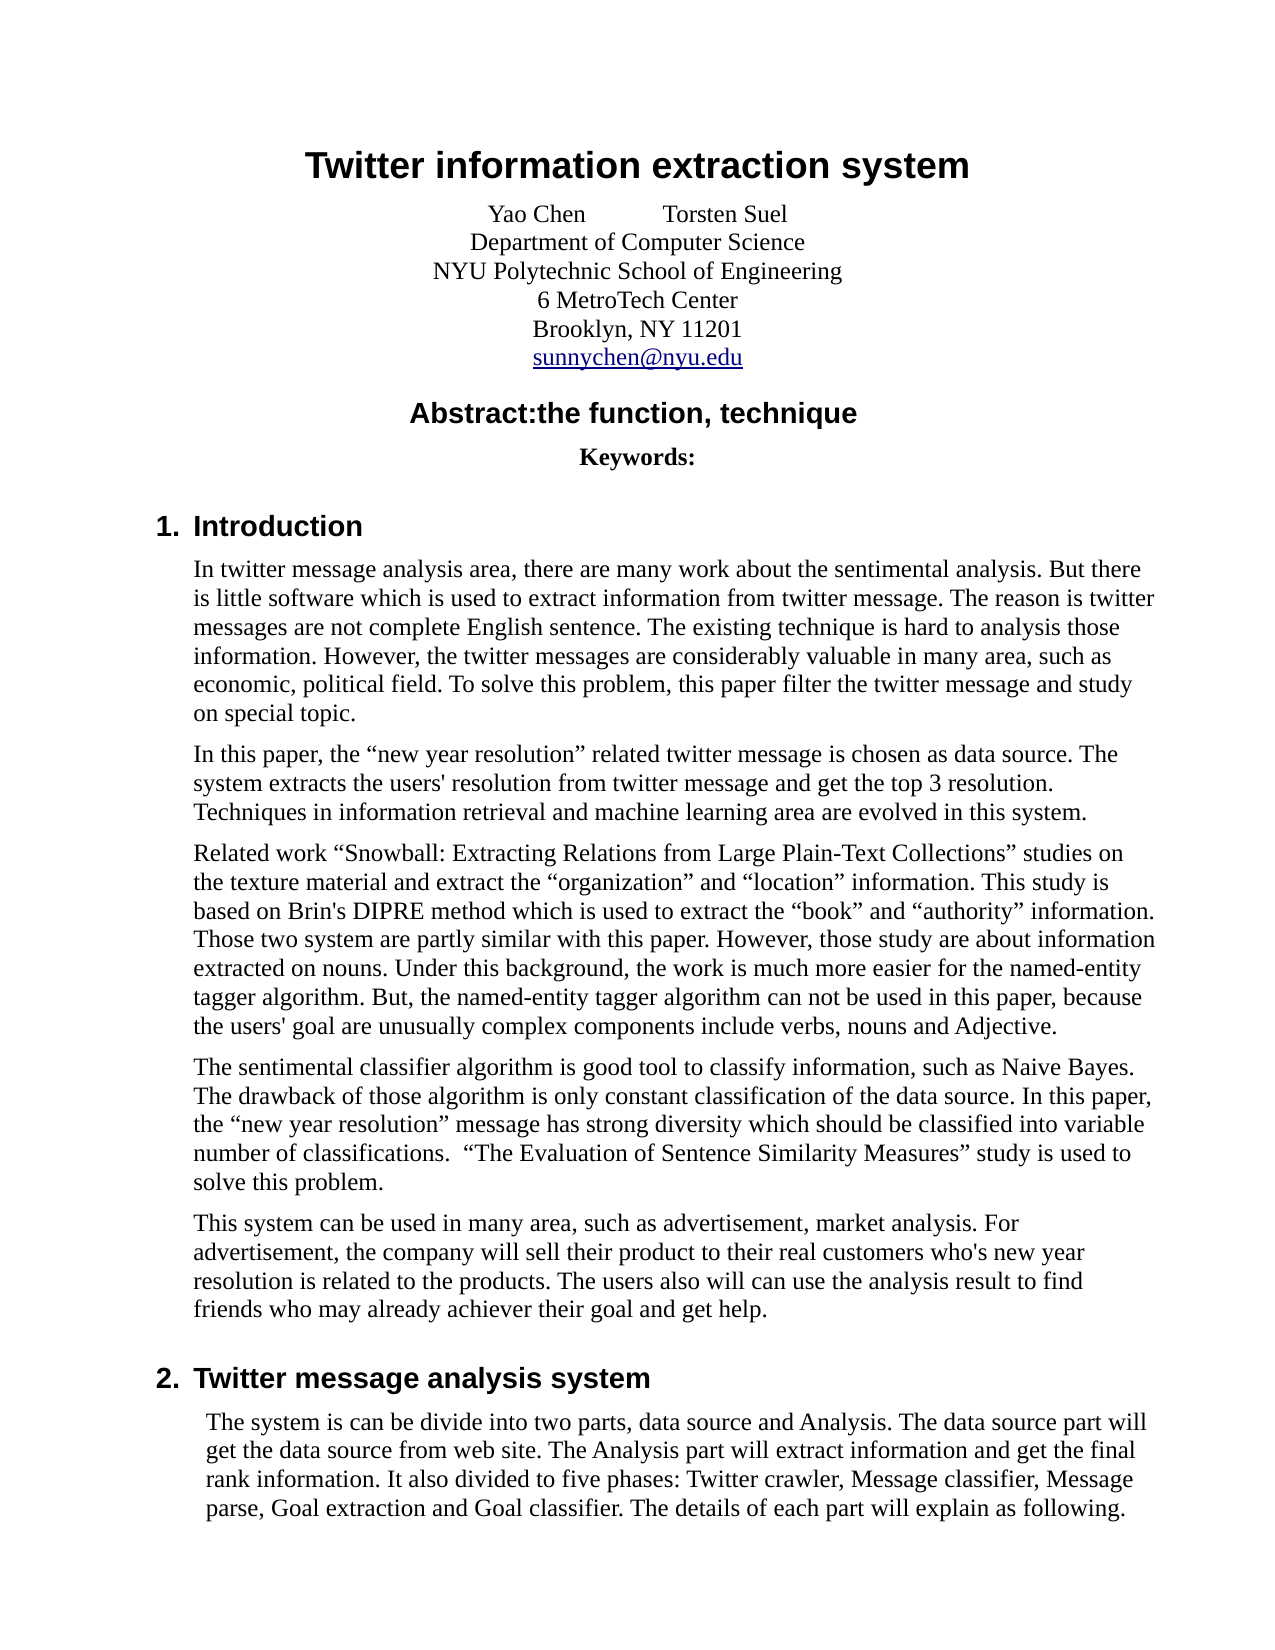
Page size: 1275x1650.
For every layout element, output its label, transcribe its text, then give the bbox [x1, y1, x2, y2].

list Related work “Snowball: Extracting Relations from Large Plain-Text Collections” studies on the texture material and extract the “organization” and “location” information. This study is based on Brin's DIPRE method which is used to extract the “book” and “authority” information. Those two system are partly similar with this paper. However, those study are about information extracted on nouns. Under this background, the work is much more easier for the named-entity tagger algorithm. But, the named-entity tagger algorithm can not be used in this paper, because the users' goal are unusually complex components include verbs, nouns and Adjective. [156, 838, 1157, 1039]
list The sentimental classifier algorithm is good tool to classify information, such as Naive Bayes. The drawback of those algorithm is only constant classification of the data source. In this paper, the “new year resolution” message has strong diversity which should be classified into variable number of classifications. “The Evaluation of Sentence Similarity Measures” study is used to solve this problem. [156, 1052, 1157, 1196]
text Keywords: [118, 442, 1157, 471]
list This system can be used in many area, such as advertisement, market analysis. For advertisement, the company will sell their product to their real customers who's new year resolution is related to the products. The users also will can use the analysis result to find friends who may already achiever their goal and get help. [156, 1208, 1157, 1323]
subtitle Introduction [156, 508, 1157, 542]
title Twitter information extraction system [118, 143, 1157, 186]
text sunnychen@nyu.edu [118, 342, 1157, 371]
list The system is can be divide into two parts, data source and Analysis. The data source part will get the data source from web site. The Analysis part will extract information and get the final rank information. It also divided to five phases: Twitter crawler, Message classifier, Message parse, Goal extraction and Goal classifier. The details of each part will explain as following. [168, 1407, 1157, 1522]
subtitle Twitter message analysis system [156, 1361, 1157, 1394]
text Department of Computer Science [118, 227, 1157, 256]
text NYU Polytechnic School of Engineering [118, 256, 1157, 285]
text Brooklyn, NY 11201 [118, 314, 1157, 342]
text 6 MetroTech Center [118, 285, 1157, 314]
list In twitter message analysis area, there are many work about the sentimental analysis. But there is little software which is used to extract information from twitter message. The reason is twitter messages are not complete English sentence. The existing technique is hard to analysis those information. However, the twitter messages are considerably valuable in many area, such as economic, political field. To solve this problem, this paper filter the twitter message and study on special topic. [156, 554, 1157, 727]
subtitle Abstract:the function, technique [118, 396, 1157, 430]
text Yao Chen Torsten Suel [118, 199, 1157, 227]
list In this paper, the “new year resolution” related twitter message is chosen as data source. The system extracts the users' resolution from twitter message and get the top 3 resolution. Techniques in information retrieval and machine learning area are evolved in this system. [156, 739, 1157, 826]
